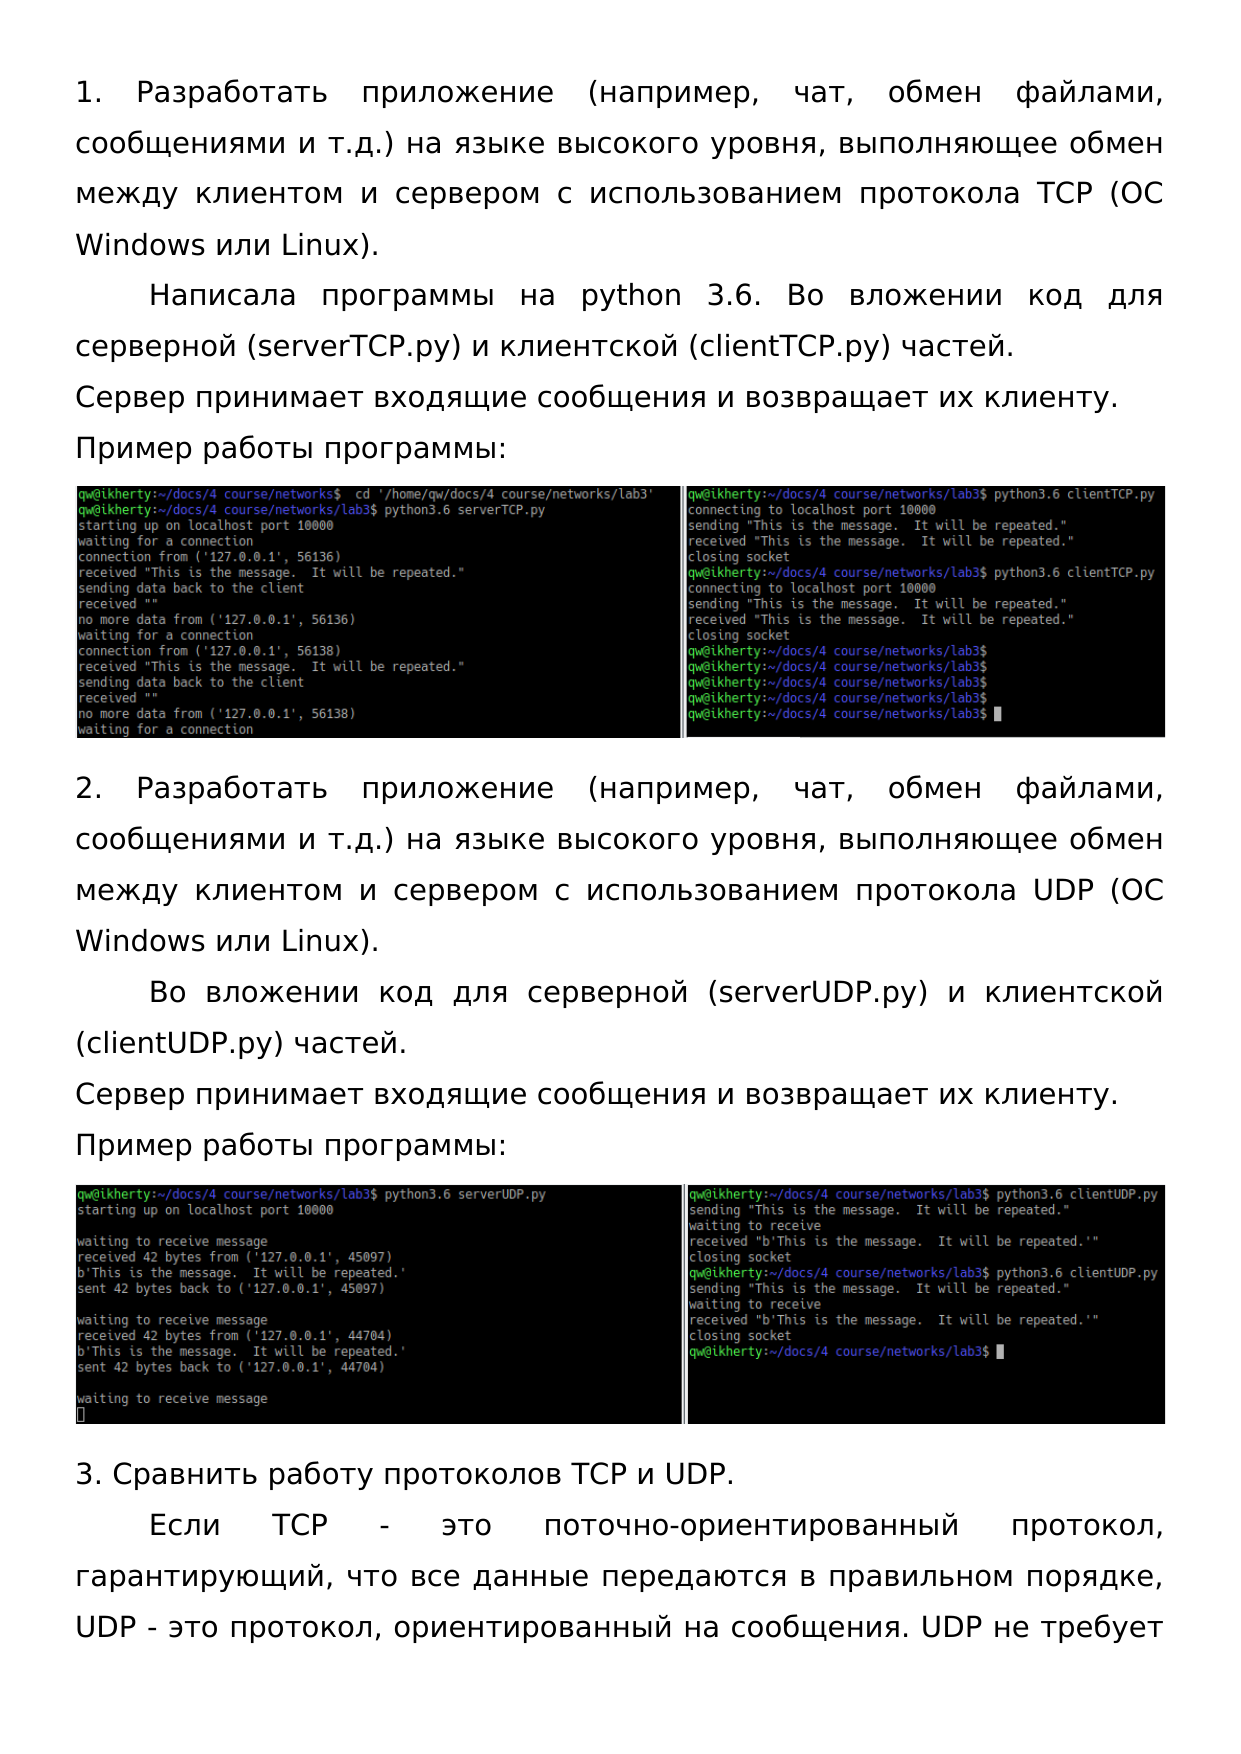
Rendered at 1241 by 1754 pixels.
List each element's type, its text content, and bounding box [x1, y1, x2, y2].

text Сервер принимает входящие сообщения и возвращает их клиенту. [75, 1077, 1165, 1111]
text Пример работы программы: [75, 1128, 1165, 1162]
text Во вложении код для серверной (serverUDP.py) и клиентской (clientUDP.py) частей. [75, 975, 1165, 1060]
text 1. Разработать приложение (например, чат, обмен файлами, сообщениями и т.д.) на языке высокого уровня, выполняющее обмен между клиентом и сервером с использованием протокола TCP (ОС Windows или Linux). [75, 75, 1165, 262]
text Написала программы на python 3.6. Во вложении код для серверной (serverTCP.py) и клиентской (clientTCP.py) частей. [75, 279, 1165, 364]
text 3. Сравнить работу протоколов TCP и UDP. [75, 1424, 1165, 1491]
text Если TCP - это поточно-ориентированный протокол, гарантирующий, что все данные передаются в правильном порядке, UDP - это протокол, ориентированный на сообщения. UDP не требует [75, 1508, 1165, 1644]
text Сервер принимает входящие сообщения и возвращает их клиенту. [75, 381, 1165, 414]
picture [75, 1184, 1166, 1424]
text Пример работы программы: [75, 432, 1165, 466]
text [75, 1179, 1165, 1184]
text 2. Разработать приложение (например, чат, обмен файлами, сообщениями и т.д.) на языке высокого уровня, выполняющее обмен между клиентом и сервером с использованием протокола UDP (ОС Windows или Linux). [75, 738, 1165, 958]
text [75, 482, 1165, 486]
picture [75, 486, 1166, 738]
